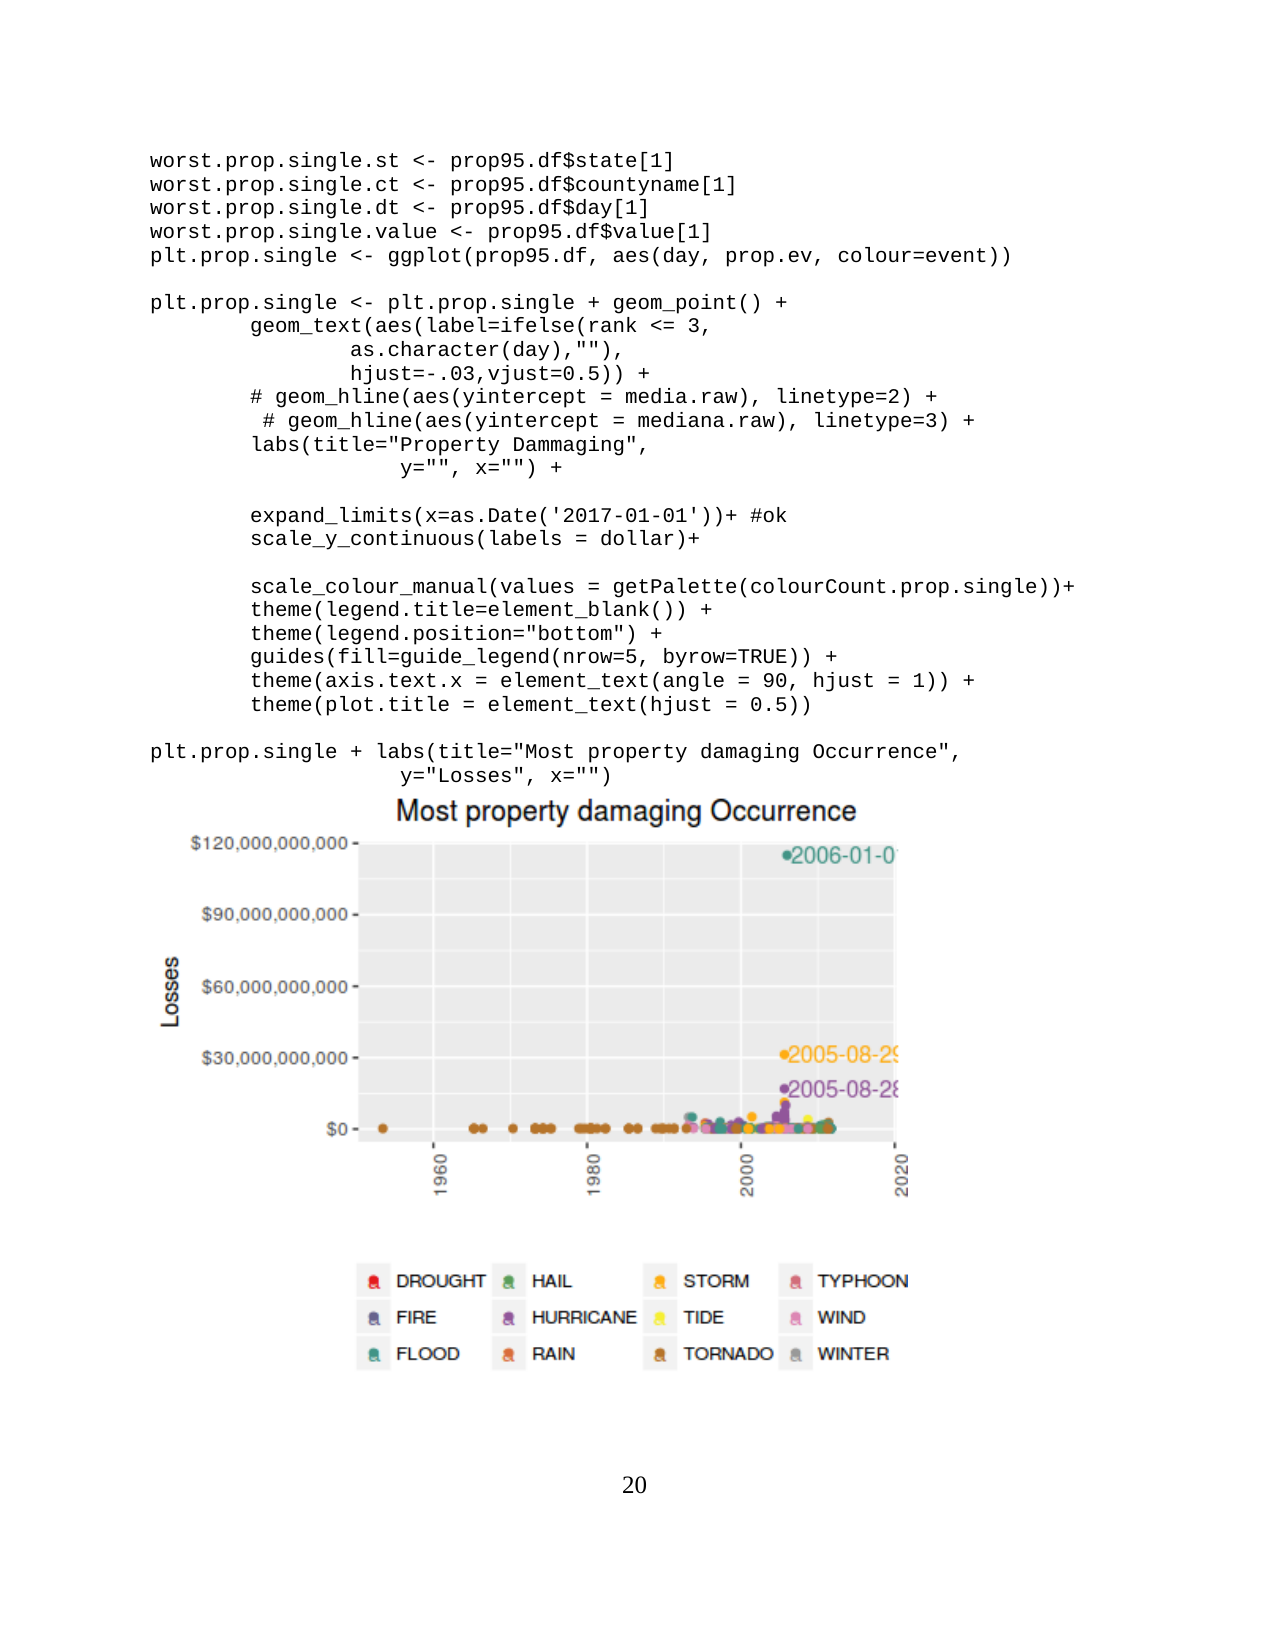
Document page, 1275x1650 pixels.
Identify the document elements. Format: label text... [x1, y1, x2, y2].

text theme(legend.position="bottom") + [150, 623, 1125, 647]
text guides(fill=guide_legend(nrow=5, byrow=TRUE)) + [150, 647, 1125, 670]
text plt.prop.single + labs(title="Most property damaging Occurrence", [150, 741, 1125, 765]
text labs(title="Property Dammaging", [150, 434, 1125, 457]
text scale_y_continuous(labels = dollar)+ [150, 528, 1125, 552]
text worst.prop.single.dt <- prop95.df$day[1] [150, 197, 1125, 221]
text worst.prop.single.st <- prop95.df$state[1] [150, 150, 1125, 174]
text geom_text(aes(label=ifelse(rank <= 3, [150, 316, 1125, 339]
text hjust=-.03,vjust=0.5)) + [150, 363, 1125, 386]
text as.character(day),""), [150, 339, 1125, 363]
text scale_colour_manual(values = getPalette(colourCount.prop.single))+ [150, 576, 1125, 599]
text worst.prop.single.value <- prop95.df$value[1] [150, 221, 1125, 244]
text theme(axis.text.x = element_text(angle = 90, hjust = 1)) + [150, 670, 1125, 694]
picture [150, 788, 908, 1395]
text plt.prop.single <- plt.prop.single + geom_point() + [150, 292, 1125, 316]
text y="Losses", x="") [150, 765, 1125, 788]
text theme(plot.title = element_text(hjust = 0.5)) [150, 694, 1125, 717]
text expand_limits(x=as.Date('2017-01-01'))+ #ok [150, 505, 1125, 528]
text # geom_hline(aes(yintercept = mediana.raw), linetype=3) + [150, 410, 1125, 434]
text # geom_hline(aes(yintercept = media.raw), linetype=2) + [150, 386, 1125, 410]
text theme(legend.title=element_blank()) + [150, 599, 1125, 623]
text y="", x="") + [150, 457, 1125, 481]
text worst.prop.single.ct <- prop95.df$countyname[1] [150, 174, 1125, 197]
text plt.prop.single <- ggplot(prop95.df, aes(day, prop.ev, colour=event)) [150, 244, 1125, 268]
